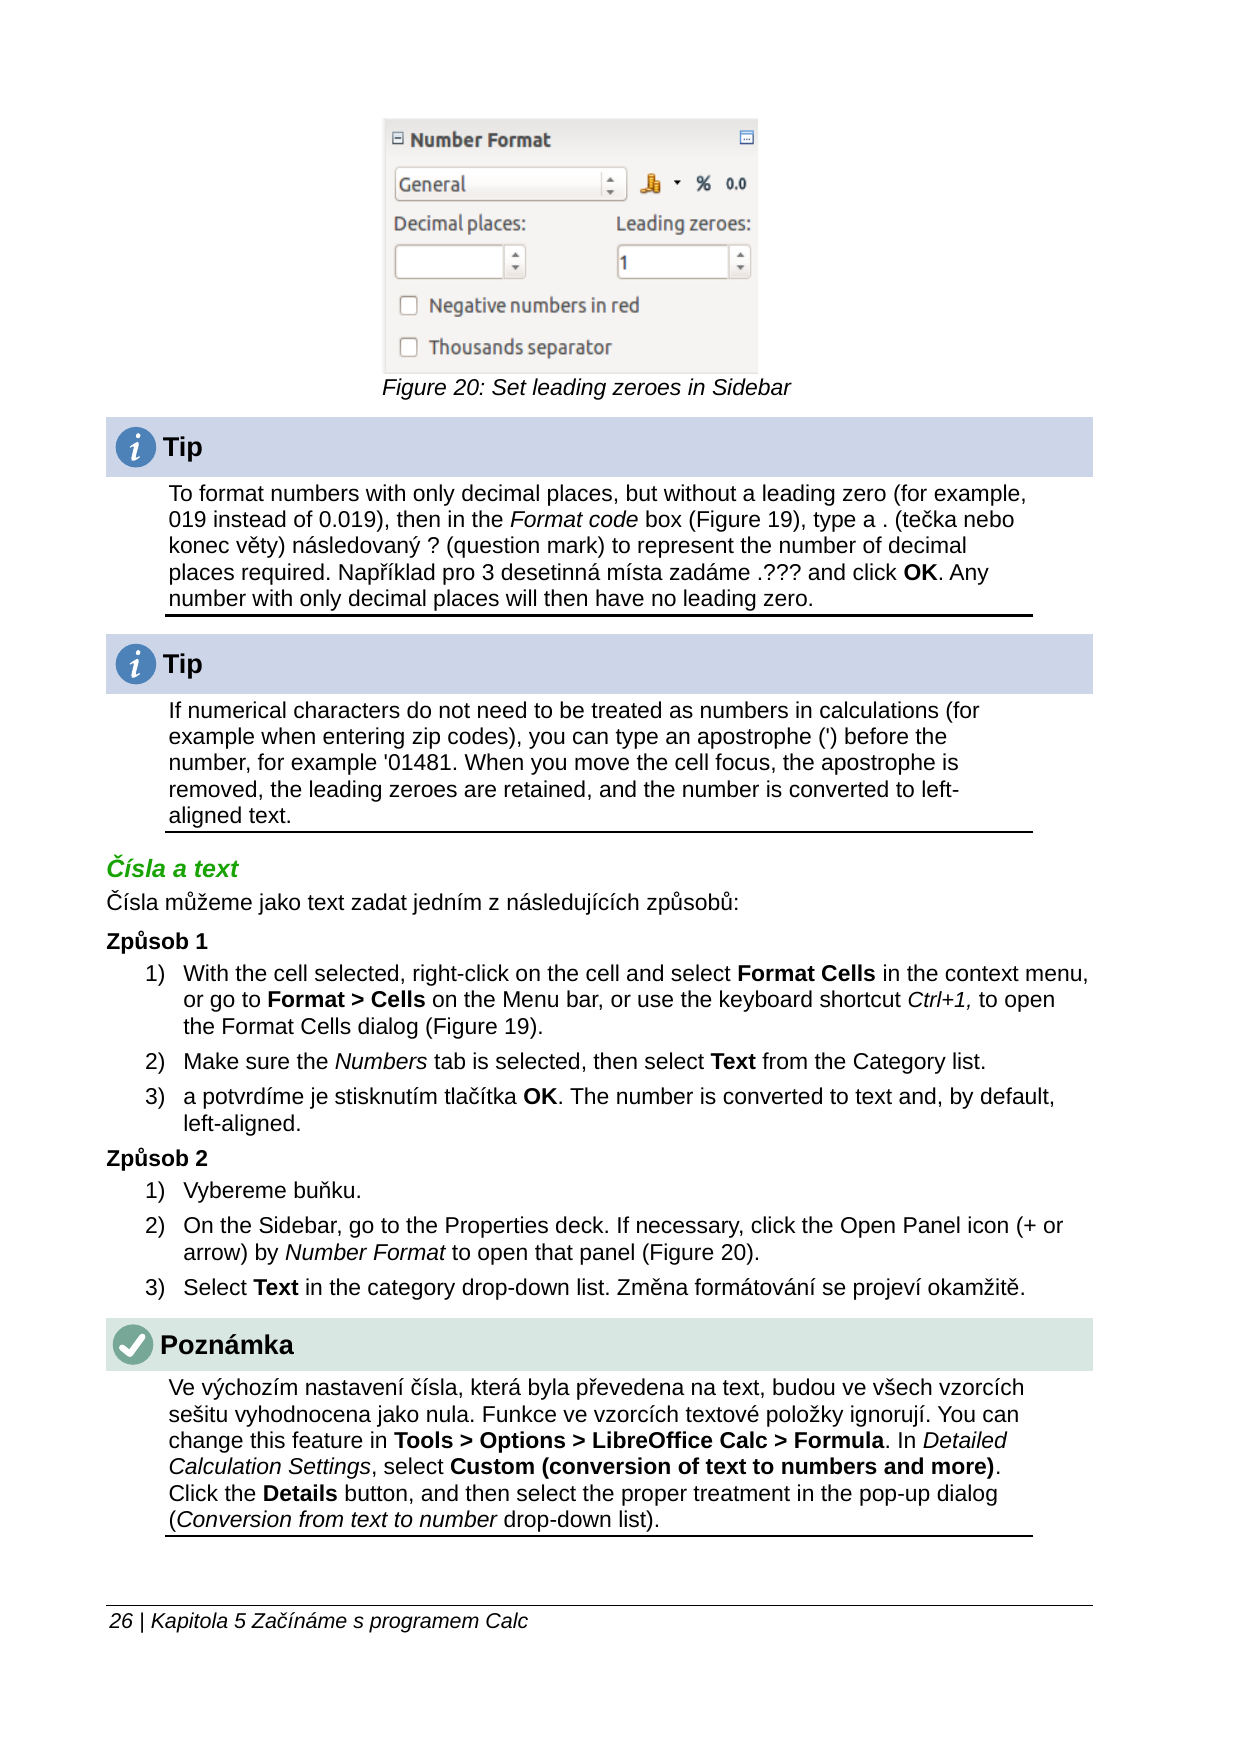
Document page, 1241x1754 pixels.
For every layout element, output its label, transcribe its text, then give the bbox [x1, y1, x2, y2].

text Způsob 1 [106, 928, 1093, 954]
text Způsob 2 [106, 1145, 1093, 1171]
list Make sure the Numbers tab is selected, then select Text from the Category list. [165, 1048, 1093, 1074]
text Figure 20: Set leading zeroes in Sidebar [382, 118, 817, 400]
text If numerical characters do not need to be treated as numbers in calculations (for example when entering zip codes), you can type an apostrophe (') before the number, for example '01481. When you move the cell focus, the apostrophe is removed, the leading zeroes are retained, and the number is converted to left-aligned text. [165, 694, 1033, 831]
subtitle Čísla a text [106, 854, 1093, 883]
subtitle Tip [106, 634, 1093, 694]
list Vybereme buňku. [165, 1177, 1093, 1203]
text To format numbers with only decimal places, but without a leading zero (for example, 019 instead of 0.019), then in the Format code box (Figure 19), type a . (tečka nebo konec věty) následovaný ? (question mark) to represent the number of decimal places required. Například pro 3 desetinná místa zadáme .??? and click OK. Any number with only decimal places will then have no leading zero. [165, 477, 1033, 614]
list a potvrdíme je stisknutím tlačítka OK. The number is converted to text and, by default, left-aligned. [165, 1083, 1093, 1136]
list Select Text in the category drop-down list. Změna formátování se projeví okamžitě. [165, 1274, 1093, 1300]
list With the cell selected, right-click on the cell and select Format Cells in the context menu, or go to Format > Cells on the Menu bar, or use the keyboard shortcut Ctrl+1, to open the Format Cells dialog (Figure 19). [165, 960, 1093, 1039]
list On the Sidebar, go to the Properties deck. If necessary, click the Open Panel icon (+ or arrow) by Number Format to open that panel (Figure 20). [165, 1212, 1093, 1265]
subtitle Poznámka [106, 1318, 1093, 1371]
text Ve výchozím nastavení čísla, která byla převedena na text, budou ve všech vzorcích sešitu vyhodnocena jako nula. Funkce ve vzorcích textové položky ignorují. You can change this feature in Tools > Options > LibreOffice Calc > Formula. In Detailed Calculation Settings, select Custom (conversion of text to numbers and more). Click the Details button, and then select the proper treatment in the pop-up dialog (Conversion from text to number drop-down list). [165, 1371, 1033, 1535]
picture [381, 118, 759, 374]
subtitle Tip [106, 417, 1093, 477]
text Čísla můžeme jako text zadat jedním z následujících způsobů: [106, 889, 1093, 915]
